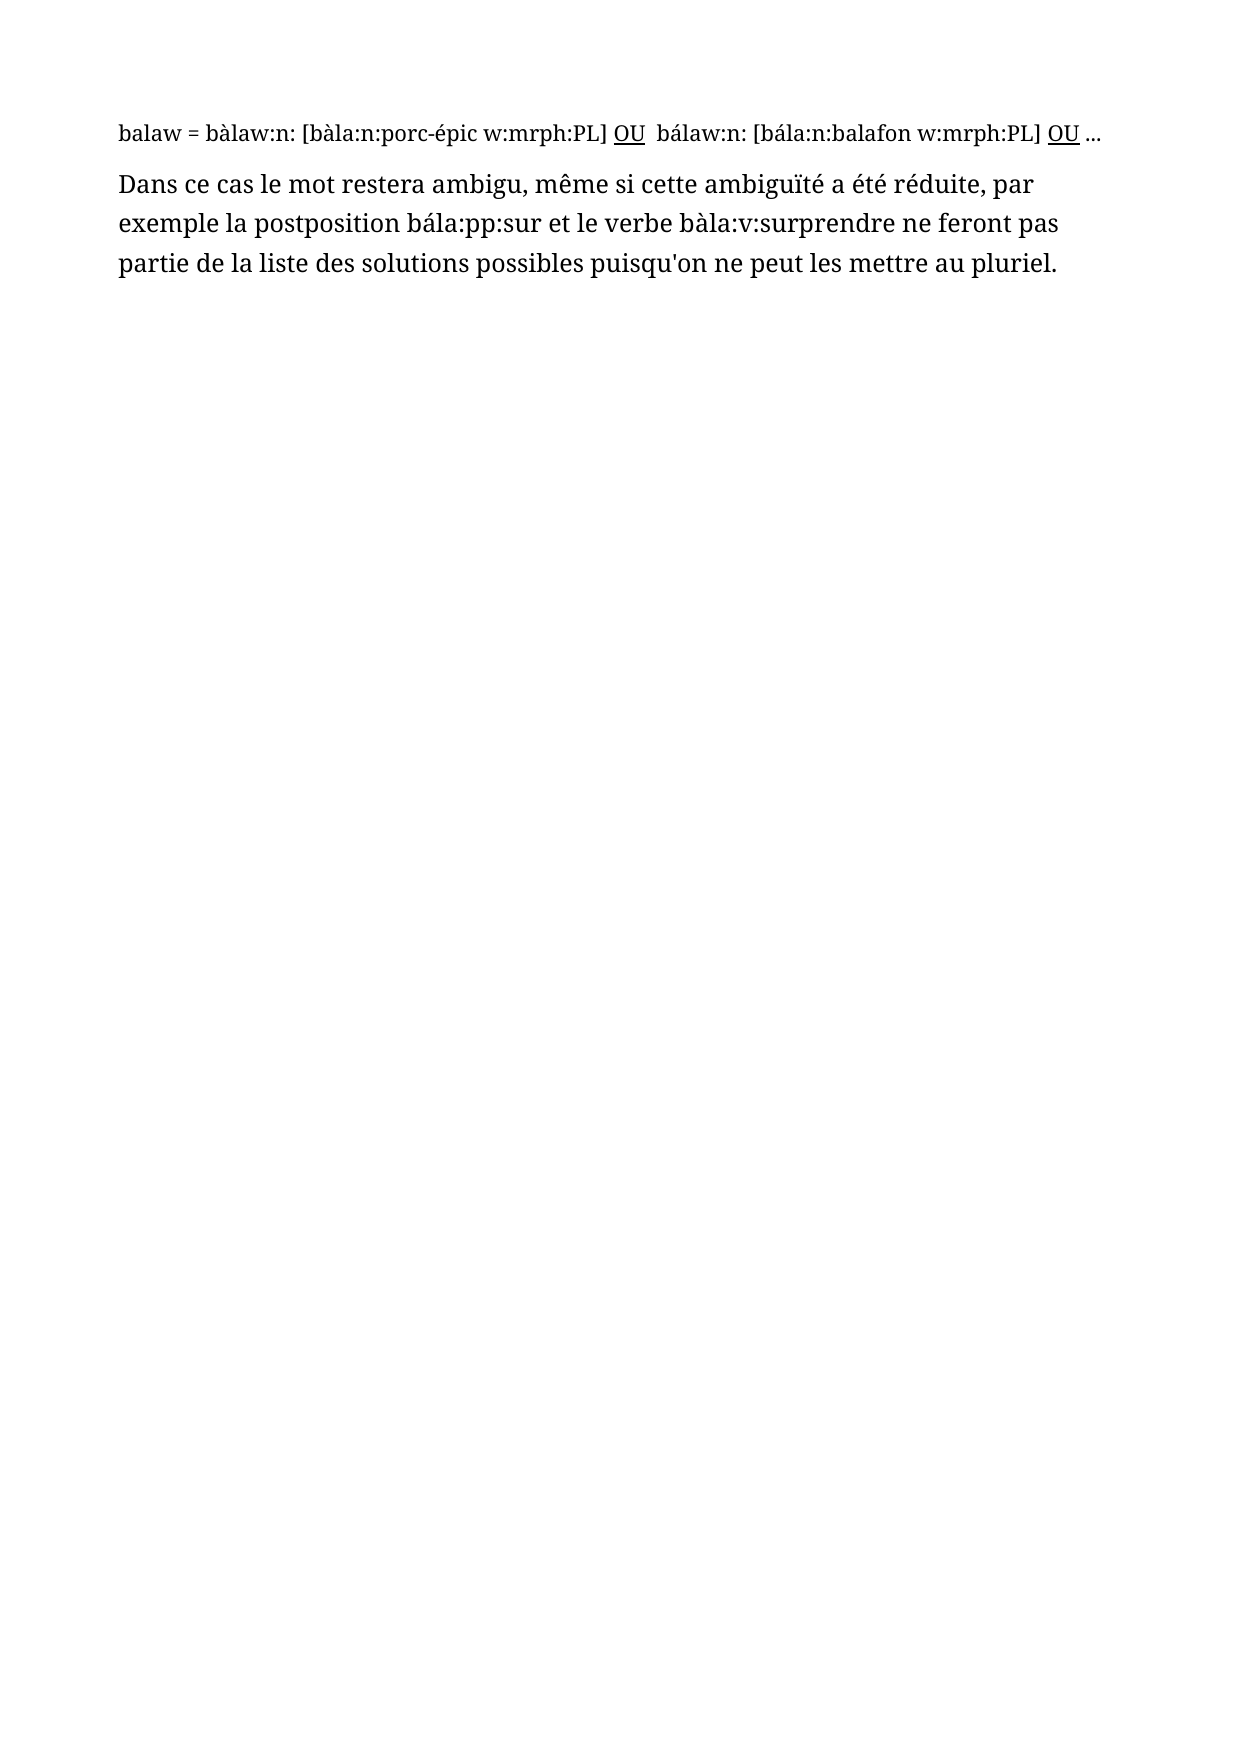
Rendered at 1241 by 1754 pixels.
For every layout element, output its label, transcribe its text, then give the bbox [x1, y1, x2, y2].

text Dans ce cas le mot restera ambigu, même si cette ambiguïté a été réduite, par exemple la postposition bála:pp:sur et le verbe bàla:v:surprendre ne feront pas partie de la liste des solutions possibles puisqu'on ne peut les mettre au pluriel. [118, 167, 1122, 279]
text balaw = bàlaw:n: [bàla:n:porc-épic w:mrph:PL] OU bálaw:n: [bála:n:balafon w:mrph:PL] OU ... [118, 118, 1122, 148]
